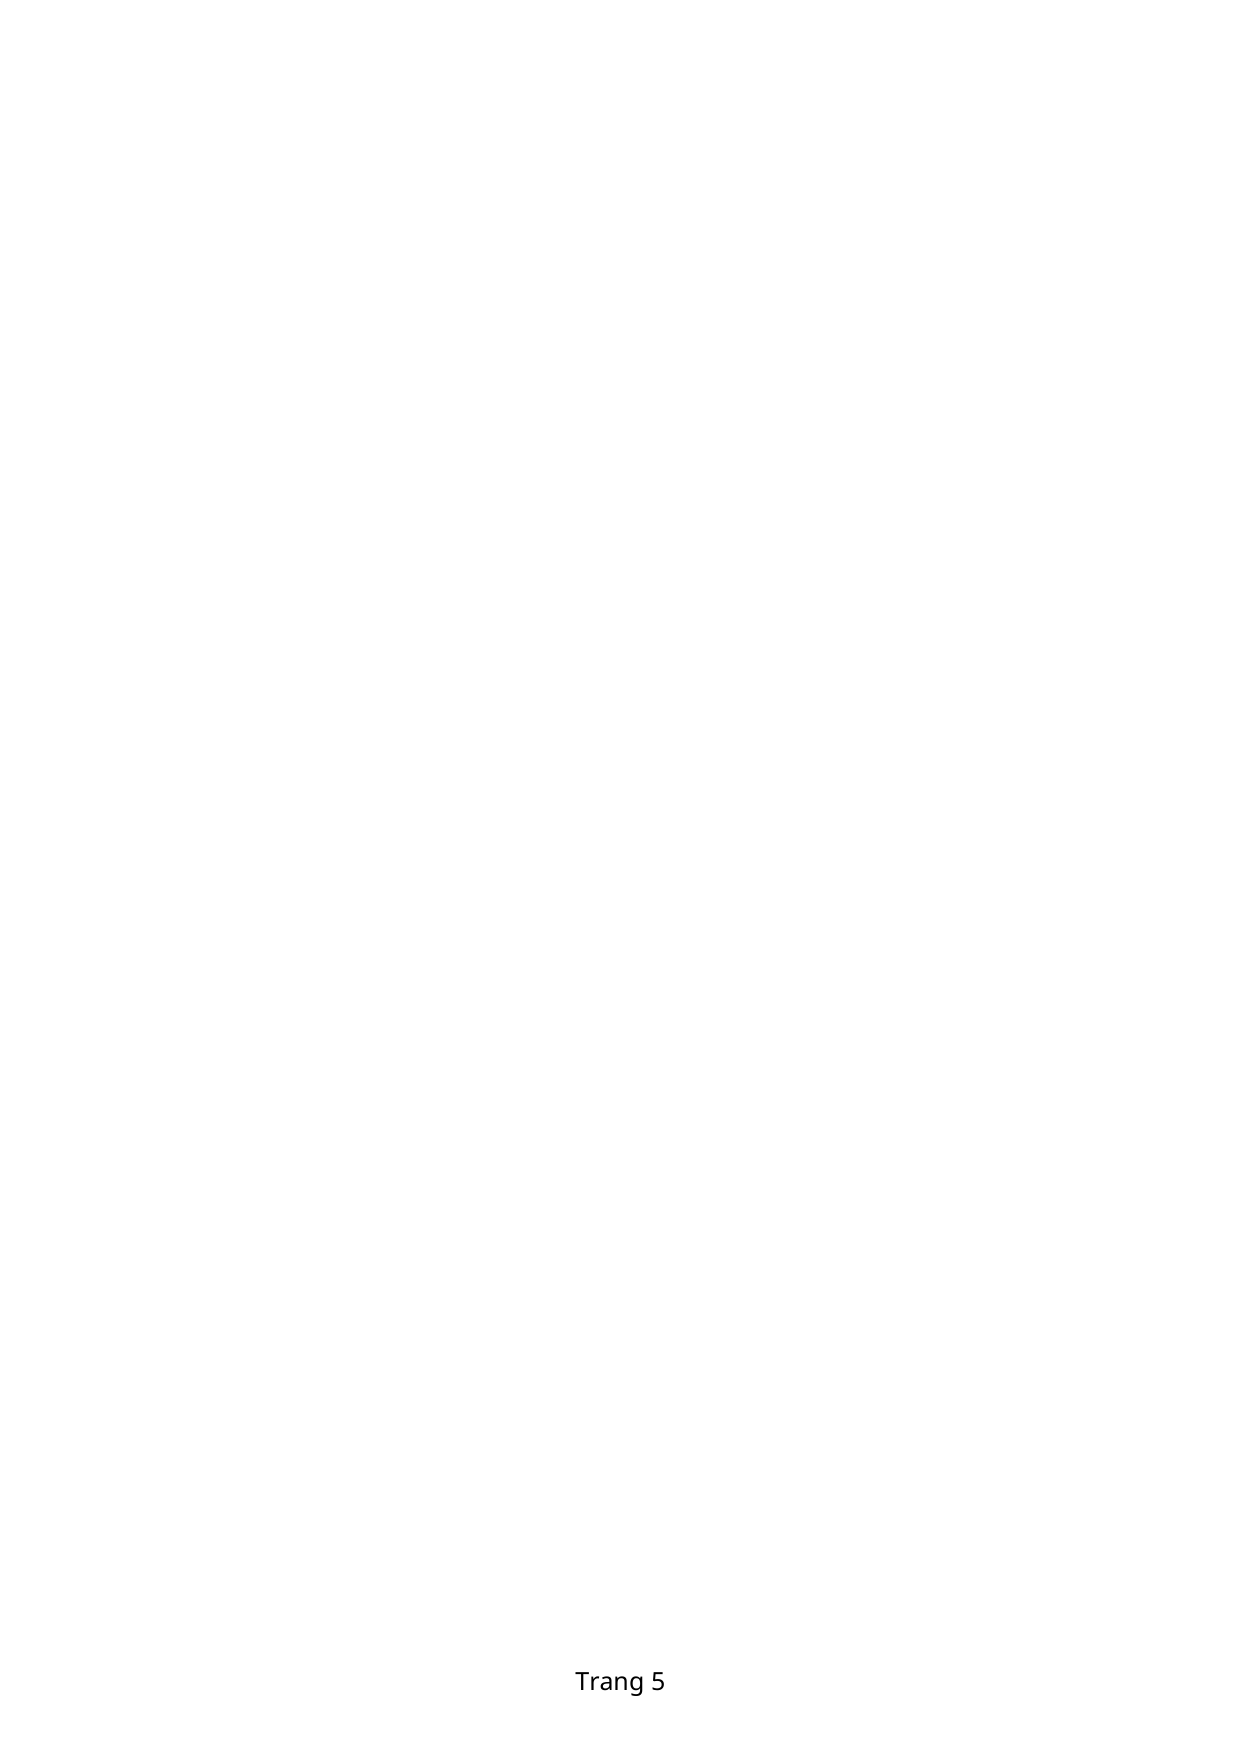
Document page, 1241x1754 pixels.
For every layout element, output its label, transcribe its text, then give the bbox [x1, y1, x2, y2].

text </for> [75, 50, 1165, 76]
